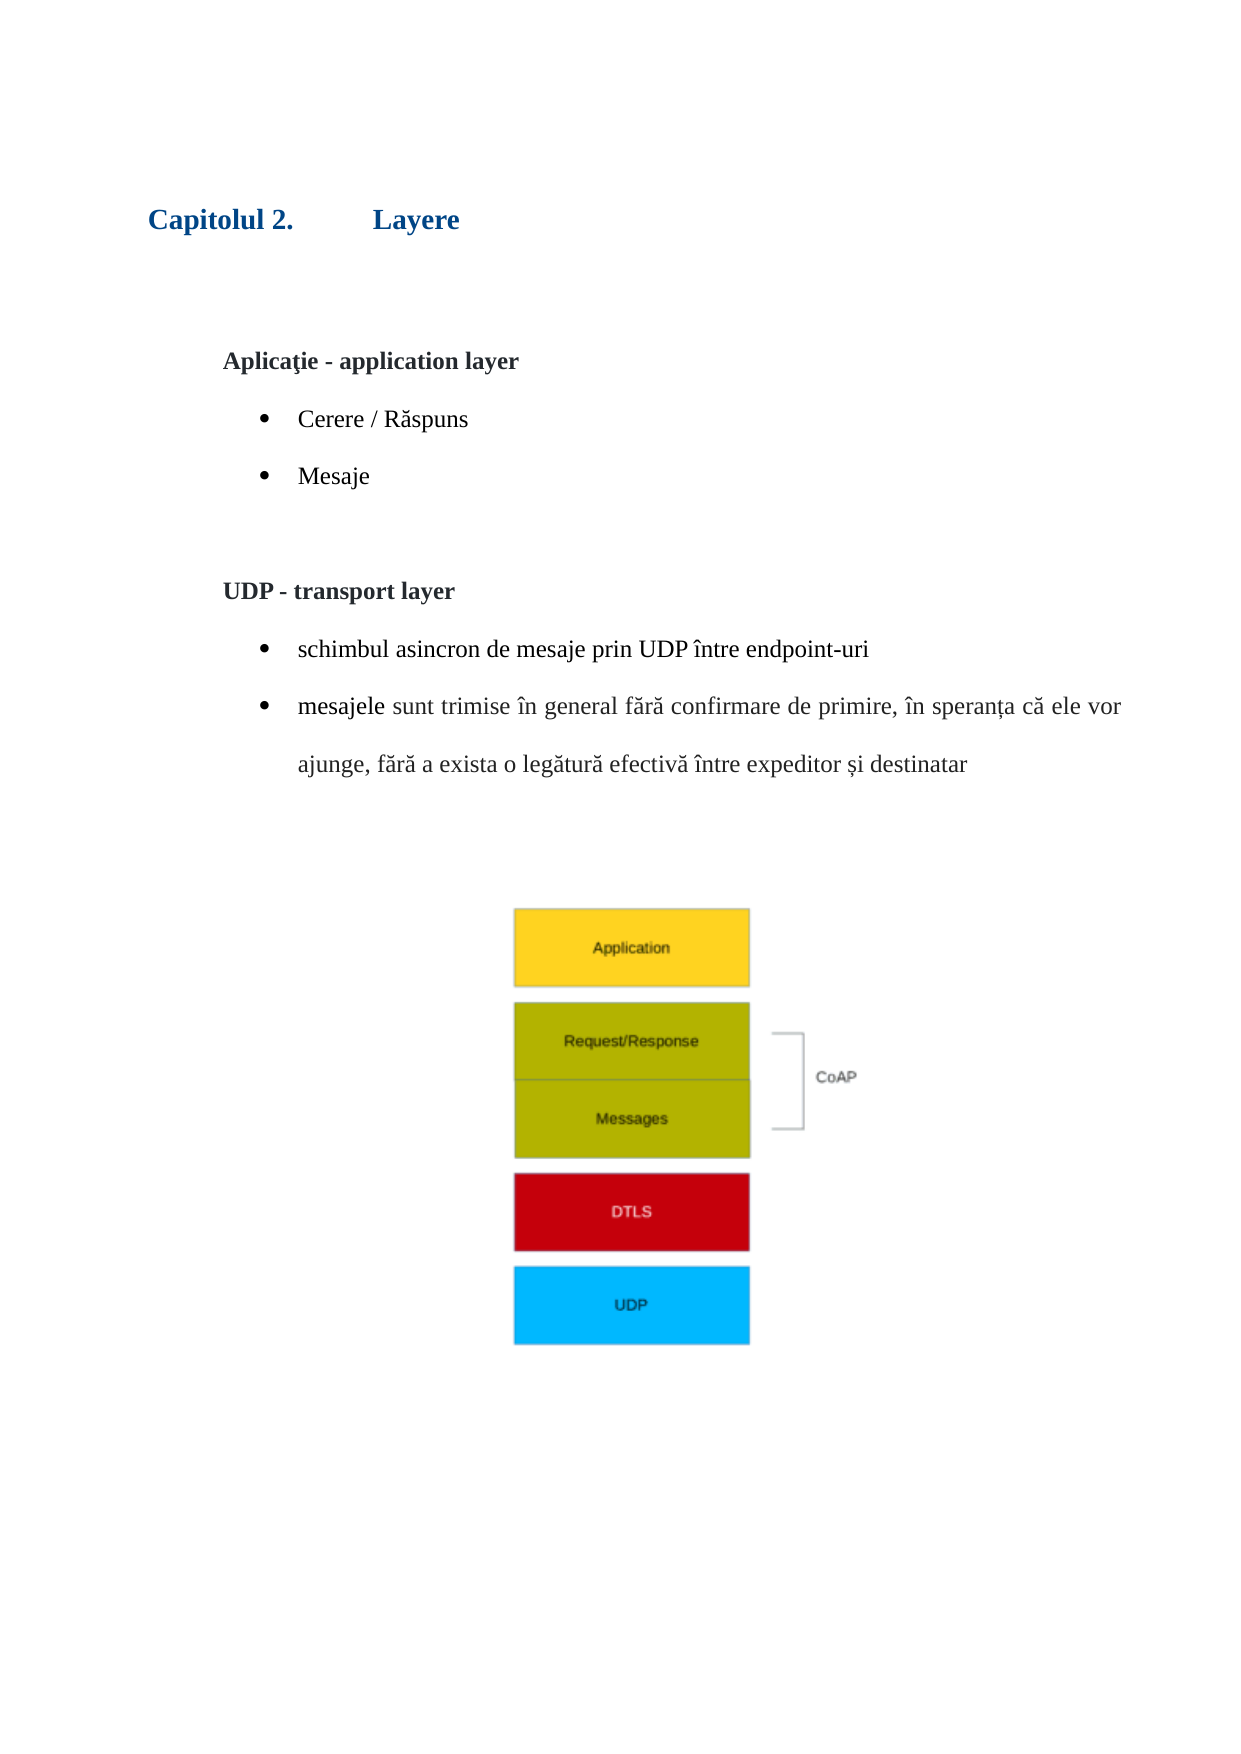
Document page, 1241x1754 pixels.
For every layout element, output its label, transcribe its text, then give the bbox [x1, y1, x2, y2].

list mesajele sunt trimise în general fără confirmare de primire, în speranța că ele vor ajunge, fără a exista o legătură efectivă între expeditor și destinatar [260, 691, 1122, 778]
text UDP - transport layer [148, 576, 1122, 605]
list Mesaje [260, 461, 1122, 490]
subtitle Layere [148, 202, 1122, 235]
text Aplicaţie - application layer [148, 346, 1122, 375]
list schimbul asincron de mesaje prin UDP între endpoint-uri [260, 634, 1122, 663]
list Cerere / Răspuns [260, 404, 1122, 433]
picture [482, 888, 863, 1358]
